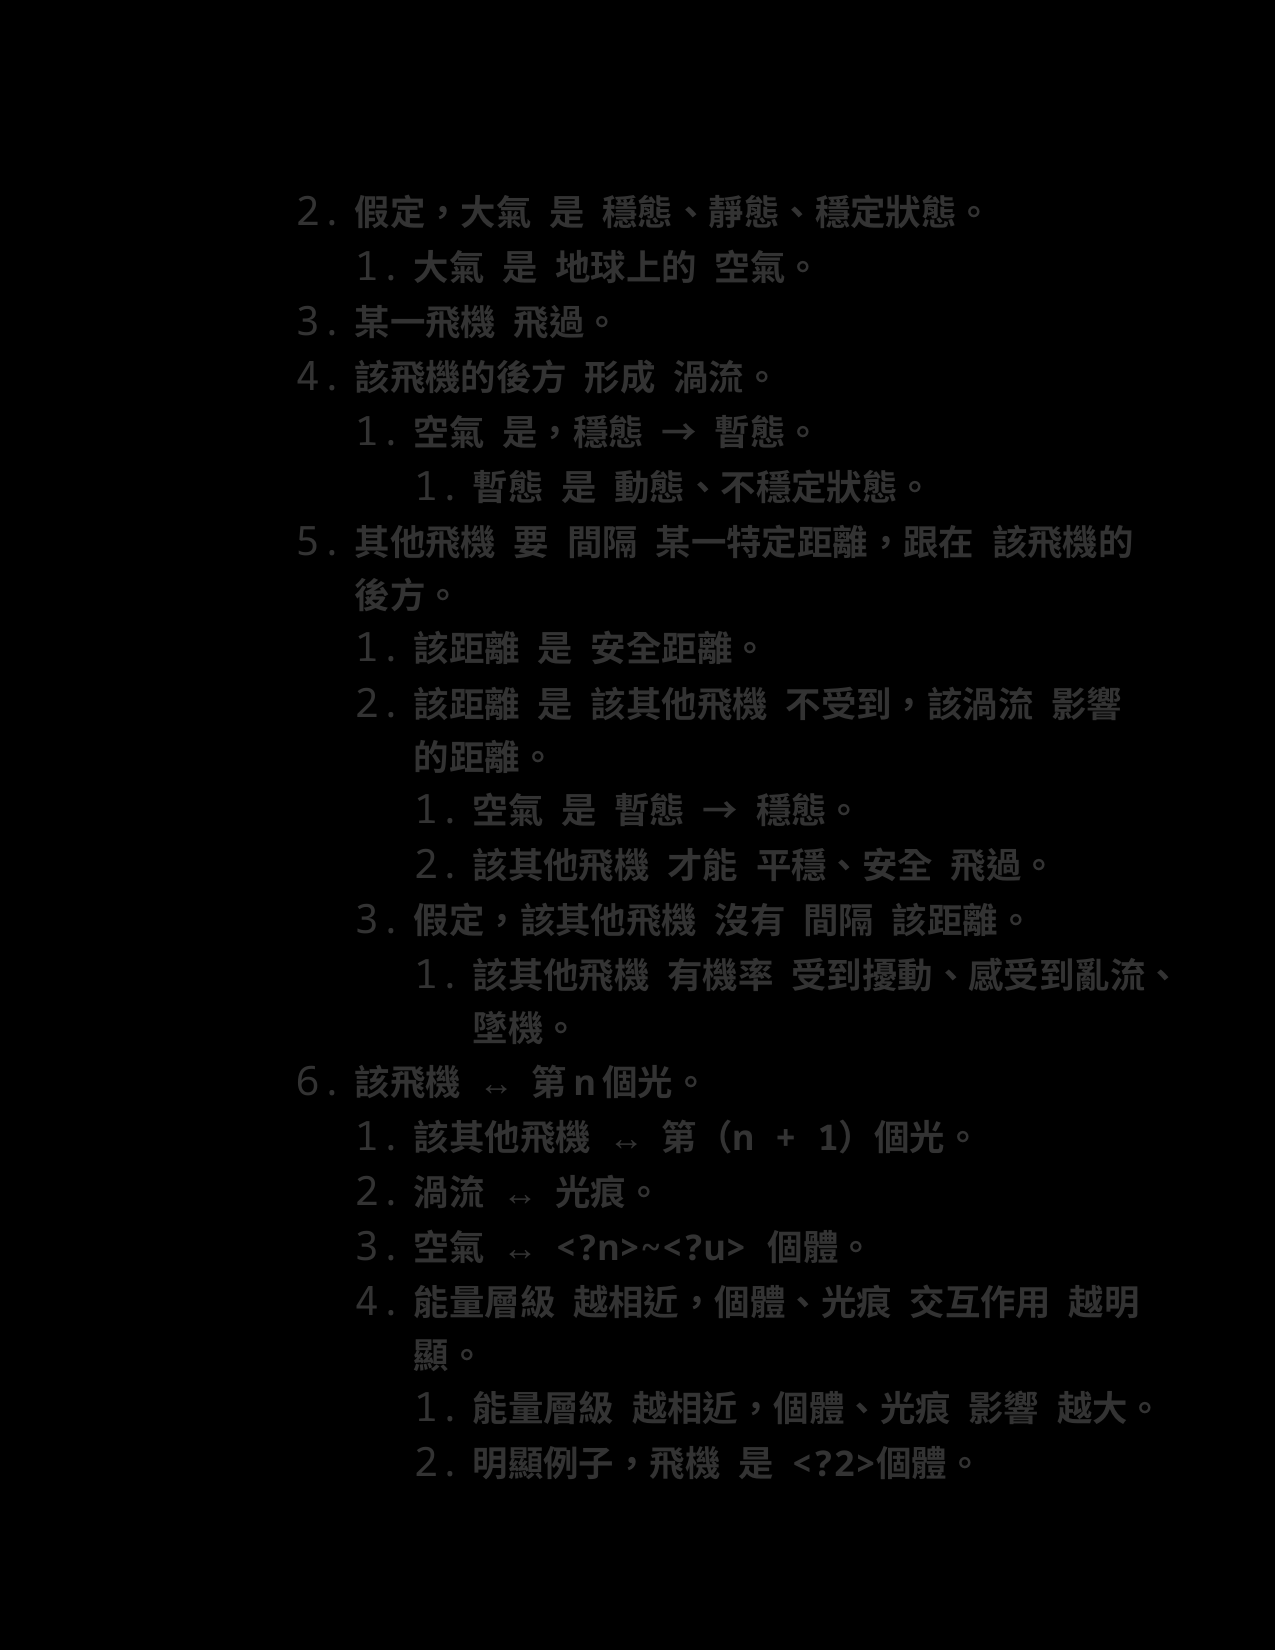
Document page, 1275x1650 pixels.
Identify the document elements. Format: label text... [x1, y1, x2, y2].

list 空氣 是，穩態 → 暫態。 [354, 402, 1157, 457]
list 該飛機的後方 形成 渦流。 [295, 347, 1157, 402]
list 該飛機 ↔ 第n個光。 [295, 1052, 1157, 1107]
list 大氣 是 地球上的 空氣。 [354, 237, 1157, 292]
list 該距離 是 該其他飛機 不受到，該渦流 影響 的距離。 [354, 674, 1157, 780]
list 該其他飛機 ↔ 第（n + 1）個光。 [354, 1107, 1157, 1162]
list 某一飛機 飛過。 [295, 292, 1157, 347]
list 渦流 ↔ 光痕。 [354, 1162, 1157, 1217]
list 明顯例子，飛機 是 <?2>個體。 [413, 1434, 1157, 1489]
list 空氣 ↔ <?n>~<?u> 個體。 [354, 1217, 1157, 1272]
list 其他飛機 要 間隔 某一特定距離，跟在 該飛機的後方。 [295, 512, 1157, 619]
list 該其他飛機 有機率 受到擾動、感受到亂流、墜機。 [413, 945, 1157, 1052]
list 暫態 是 動態、不穩定狀態。 [413, 457, 1157, 512]
list 空氣 是 暫態 → 穩態。 [413, 780, 1157, 835]
list 該其他飛機 才能 平穩、安全 飛過。 [413, 835, 1157, 890]
list 能量層級 越相近，個體、光痕 交互作用 越明顯。 [354, 1272, 1157, 1378]
list 該距離 是 安全距離。 [354, 619, 1157, 674]
list 能量層級 越相近，個體、光痕 影響 越大。 [413, 1378, 1157, 1434]
list 假定，大氣 是 穩態、靜態、穩定狀態。 [295, 182, 1157, 237]
list 假定，該其他飛機 沒有 間隔 該距離。 [354, 890, 1157, 945]
